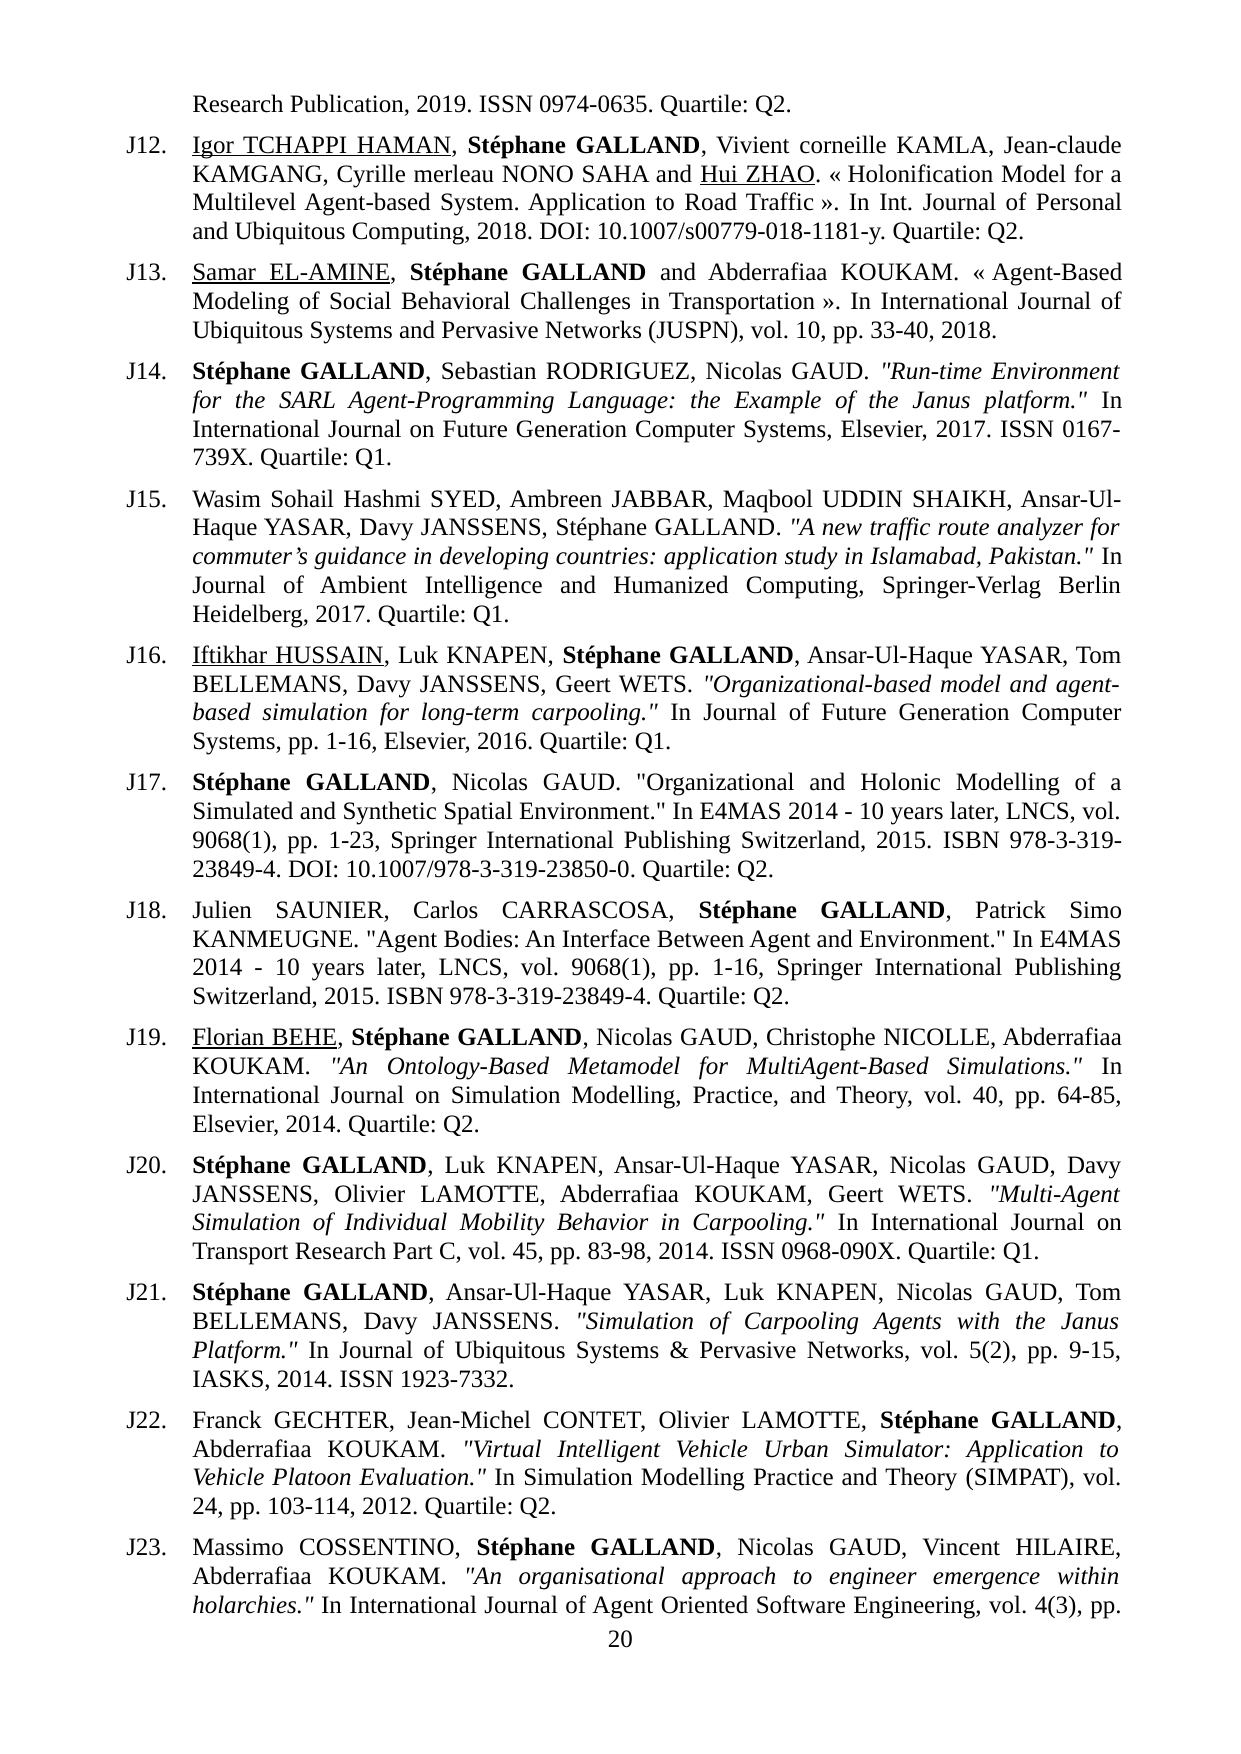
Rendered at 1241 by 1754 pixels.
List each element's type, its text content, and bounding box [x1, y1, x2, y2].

list Florian BEHE, Stéphane GALLAND, Nicolas GAUD, Christophe NICOLLE, Abderrafiaa KOUKAM. "An Ontology-Based Metamodel for MultiAgent-Based Simulations." In International Journal on Simulation Modelling, Practice, and Theory, vol. 40, pp. 64-85, Elsevier, 2014. Quartile: Q2. [126, 1022, 1122, 1137]
list Igor TCHAPPI HAMAN, Stéphane GALLAND, Vivient corneille KAMLA, Jean-claude KAMGANG, Cyrille merleau NONO SAHA and Hui ZHAO. « Holonification Model for a Multilevel Agent-based System. Application to Road Traffic ». In Int. Journal of Personal and Ubiquitous Computing, 2018. DOI: 10.1007/s00779-018-1181-y. Quartile: Q2. [126, 130, 1122, 245]
list Stéphane GALLAND, Nicolas GAUD. "Organizational and Holonic Modelling of a Simulated and Synthetic Spatial Environment." In E4MAS 2014 - 10 years later, LNCS, vol. 9068(1), pp. 1-23, Springer International Publishing Switzerland, 2015. ISBN 978-3-319-23849-4. DOI: 10.1007/978-3-319-23850-0. Quartile: Q2. [126, 767, 1122, 882]
list Iftikhar HUSSAIN, Luk KNAPEN, Stéphane GALLAND, Ansar-Ul-Haque YASAR, Tom BELLEMANS, Davy JANSSENS, Geert WETS. "Organizational-based model and agent-based simulation for long-term carpooling." In Journal of Future Generation Computer Systems, pp. 1-16, Elsevier, 2016. Quartile: Q1. [126, 640, 1122, 755]
list Research Publication, 2019. ISSN 0974-0635. Quartile: Q2. [126, 89, 1122, 117]
list Stéphane GALLAND, Ansar-Ul-Haque YASAR, Luk KNAPEN, Nicolas GAUD, Tom BELLEMANS, Davy JANSSENS. "Simulation of Carpooling Agents with the Janus Platform." In Journal of Ubiquitous Systems & Pervasive Networks, vol. 5(2), pp. 9-15, IASKS, 2014. ISSN 1923-7332. [126, 1277, 1122, 1392]
list Massimo COSSENTINO, Stéphane GALLAND, Nicolas GAUD, Vincent HILAIRE, Abderrafiaa KOUKAM. "An organisational approach to engineer emergence within holarchies." In International Journal of Agent Oriented Software Engineering, vol. 4(3), pp. [126, 1532, 1122, 1619]
list Stéphane GALLAND, Sebastian RODRIGUEZ, Nicolas GAUD. "Run-time Environment for the SARL Agent-Programming Language: the Example of the Janus platform." In International Journal on Future Generation Computer Systems, Elsevier, 2017. ISSN 0167-739X. Quartile: Q1. [126, 356, 1122, 471]
list Wasim Sohail Hashmi SYED, Ambreen JABBAR, Maqbool UDDIN SHAIKH, Ansar-Ul-Haque YASAR, Davy JANSSENS, Stéphane GALLAND. "A new traffic route analyzer for commuter’s guidance in developing countries: application study in Islamabad, Pakistan." In Journal of Ambient Intelligence and Humanized Computing, Springer-Verlag Berlin Heidelberg, 2017. Quartile: Q1. [126, 484, 1122, 627]
list Julien SAUNIER, Carlos CARRASCOSA, Stéphane GALLAND, Patrick Simo KANMEUGNE. "Agent Bodies: An Interface Between Agent and Environment." In E4MAS 2014 - 10 years later, LNCS, vol. 9068(1), pp. 1-16, Springer International Publishing Switzerland, 2015. ISBN 978-3-319-23849-4. Quartile: Q2. [126, 895, 1122, 1010]
list Stéphane GALLAND, Luk KNAPEN, Ansar-Ul-Haque YASAR, Nicolas GAUD, Davy JANSSENS, Olivier LAMOTTE, Abderrafiaa KOUKAM, Geert WETS. "Multi-Agent Simulation of Individual Mobility Behavior in Carpooling." In International Journal on Transport Research Part C, vol. 45, pp. 83-98, 2014. ISSN 0968-090X. Quartile: Q1. [126, 1150, 1122, 1265]
list Franck GECHTER, Jean-Michel CONTET, Olivier LAMOTTE, Stéphane GALLAND, Abderrafiaa KOUKAM. "Virtual Intelligent Vehicle Urban Simulator: Application to Vehicle Platoon Evaluation." In Simulation Modelling Practice and Theory (SIMPAT), vol. 24, pp. 103-114, 2012. Quartile: Q2. [126, 1405, 1122, 1520]
list Samar EL-AMINE, Stéphane GALLAND and Abderrafiaa KOUKAM. « Agent-Based Modeling of Social Behavioral Challenges in Transportation ». In International Journal of Ubiquitous Systems and Pervasive Networks (JUSPN), vol. 10, pp. 33-40, 2018. [126, 257, 1122, 344]
